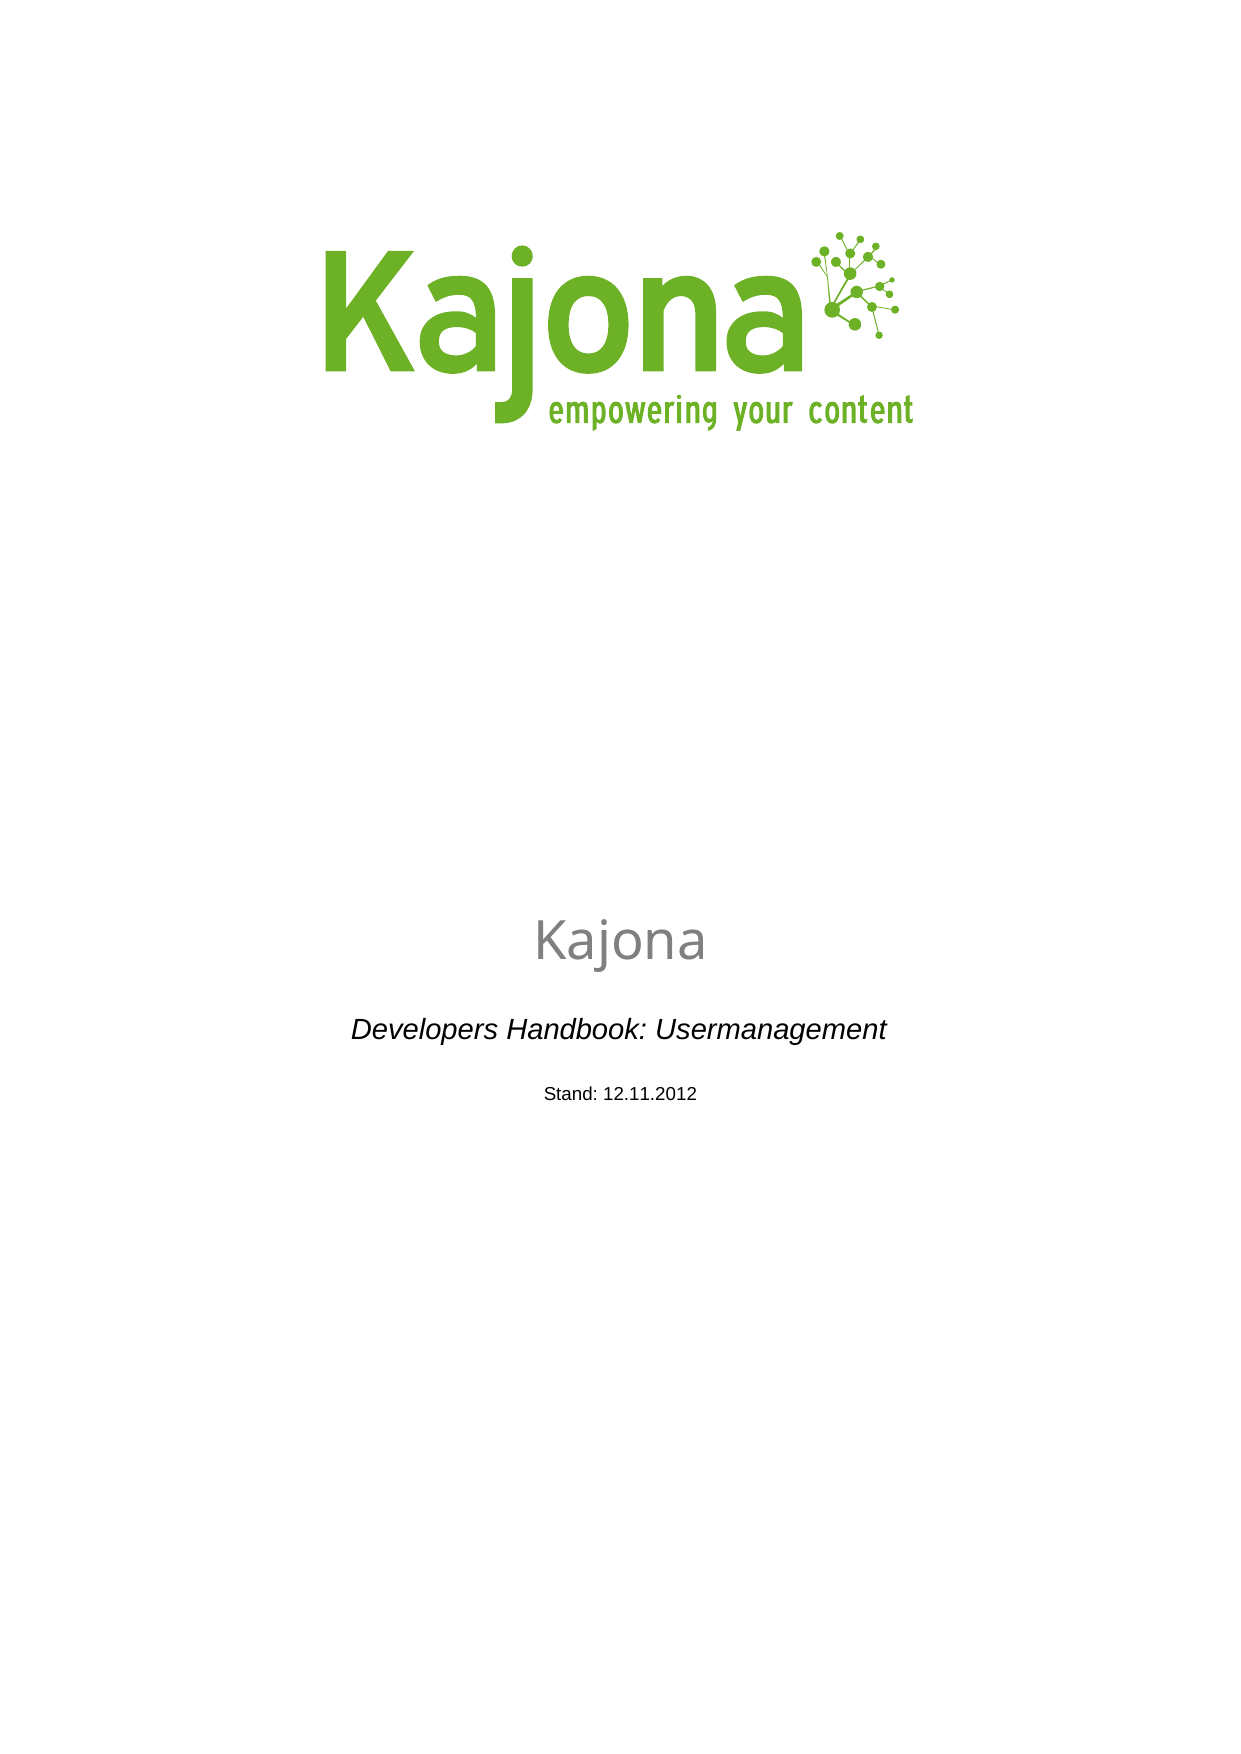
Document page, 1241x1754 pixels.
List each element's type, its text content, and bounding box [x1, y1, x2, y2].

title Kajona [118, 902, 1122, 975]
subtitle Developers Handbook: Usermanagement [118, 1013, 1122, 1045]
subtitle Stand: 12.11.2012 [118, 1083, 1122, 1104]
